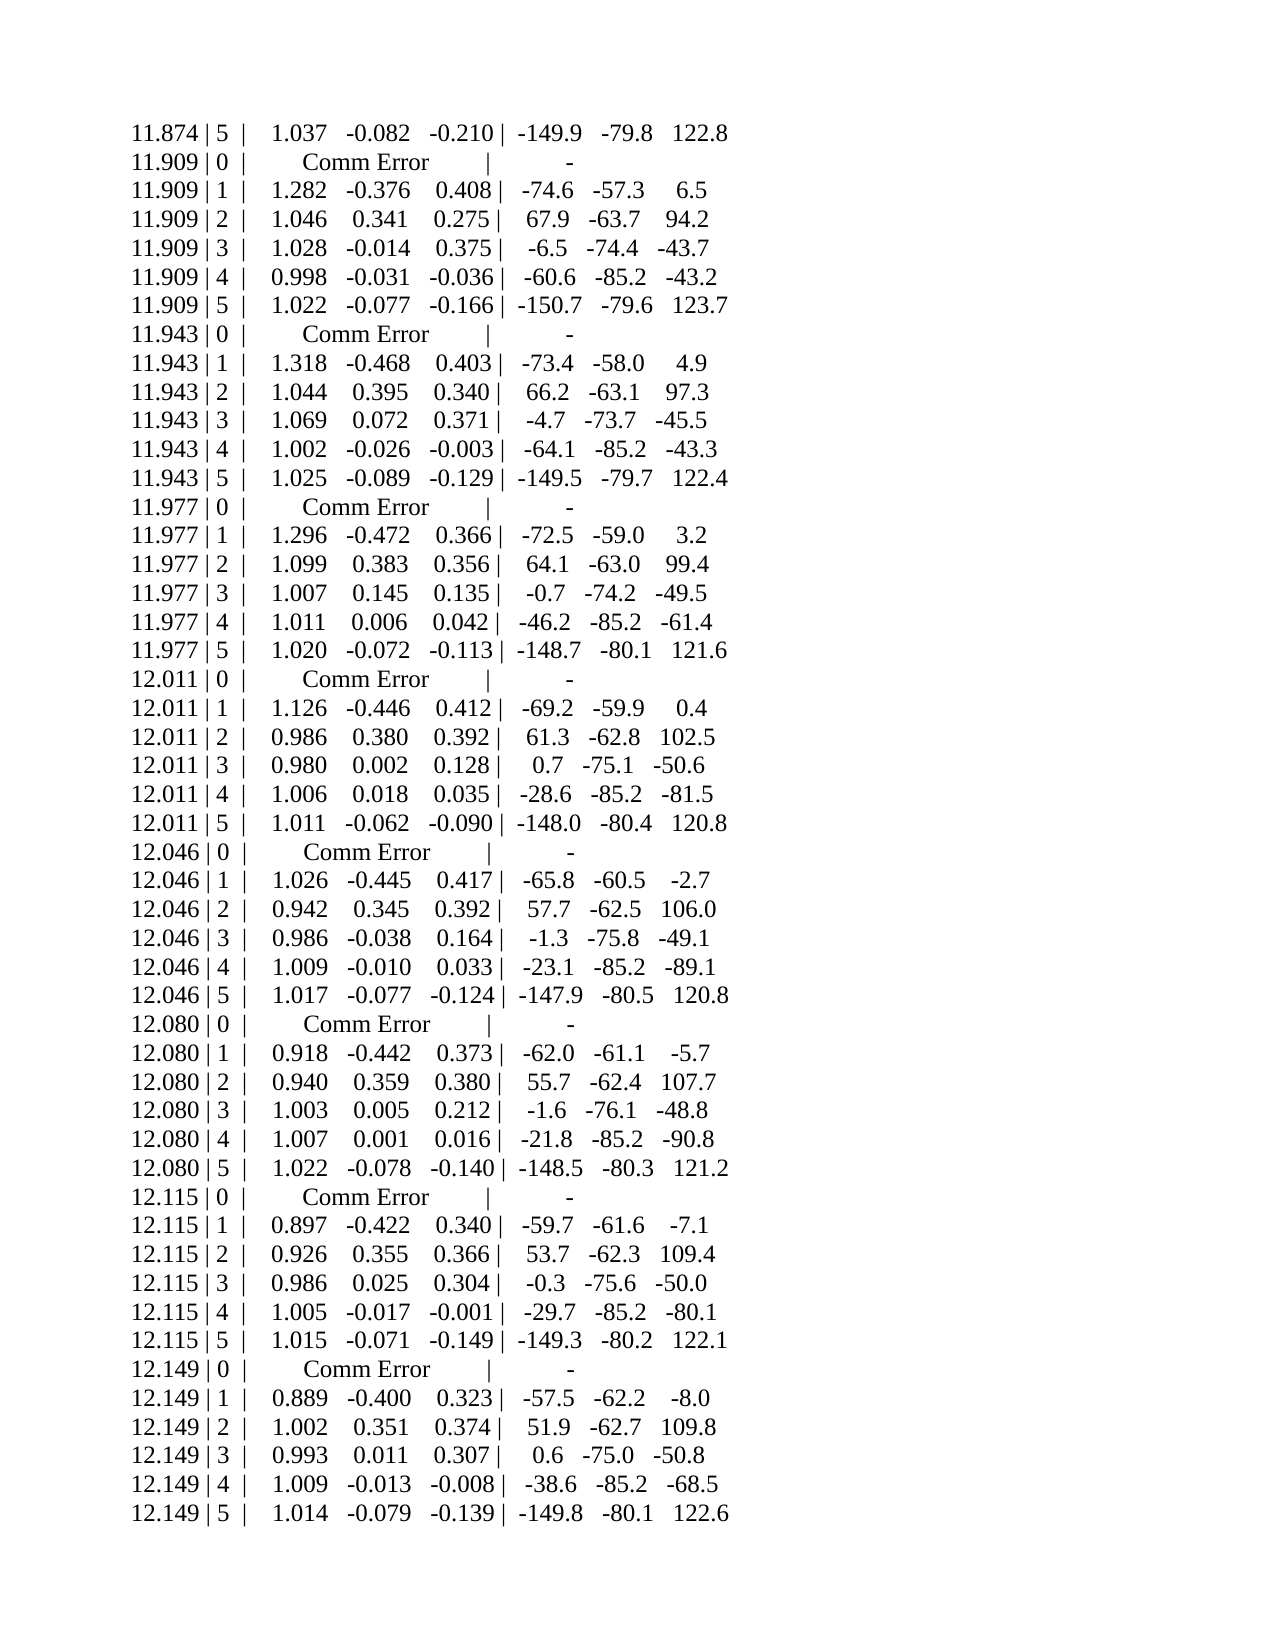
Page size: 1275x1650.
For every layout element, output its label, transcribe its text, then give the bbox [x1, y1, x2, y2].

text 11.977 | 2 | 1.099 0.383 0.356 | 64.1 -63.0 99.4 [118, 549, 1157, 578]
text 12.080 | 4 | 1.007 0.001 0.016 | -21.8 -85.2 -90.8 [118, 1124, 1157, 1153]
text 12.011 | 5 | 1.011 -0.062 -0.090 | -148.0 -80.4 120.8 [118, 808, 1157, 837]
text 12.011 | 0 | Comm Error | - [118, 664, 1157, 693]
text 12.080 | 5 | 1.022 -0.078 -0.140 | -148.5 -80.3 121.2 [118, 1153, 1157, 1182]
text 11.943 | 1 | 1.318 -0.468 0.403 | -73.4 -58.0 4.9 [118, 348, 1157, 377]
text 11.909 | 0 | Comm Error | - [118, 147, 1157, 176]
text 11.943 | 0 | Comm Error | - [118, 319, 1157, 348]
text 12.080 | 3 | 1.003 0.005 0.212 | -1.6 -76.1 -48.8 [118, 1096, 1157, 1124]
text 12.080 | 2 | 0.940 0.359 0.380 | 55.7 -62.4 107.7 [118, 1067, 1157, 1096]
text 12.011 | 4 | 1.006 0.018 0.035 | -28.6 -85.2 -81.5 [118, 779, 1157, 808]
text 12.046 | 0 | Comm Error | - [118, 837, 1157, 866]
text 11.977 | 0 | Comm Error | - [118, 492, 1157, 521]
text 11.909 | 4 | 0.998 -0.031 -0.036 | -60.6 -85.2 -43.2 [118, 262, 1157, 291]
text 12.115 | 0 | Comm Error | - [118, 1182, 1157, 1211]
text 12.046 | 3 | 0.986 -0.038 0.164 | -1.3 -75.8 -49.1 [118, 923, 1157, 952]
text 12.115 | 4 | 1.005 -0.017 -0.001 | -29.7 -85.2 -80.1 [118, 1297, 1157, 1326]
text 12.011 | 1 | 1.126 -0.446 0.412 | -69.2 -59.9 0.4 [118, 693, 1157, 722]
text 12.149 | 1 | 0.889 -0.400 0.323 | -57.5 -62.2 -8.0 [118, 1383, 1157, 1412]
text 11.874 | 5 | 1.037 -0.082 -0.210 | -149.9 -79.8 122.8 [118, 118, 1157, 147]
text 11.909 | 1 | 1.282 -0.376 0.408 | -74.6 -57.3 6.5 [118, 176, 1157, 204]
text 11.943 | 3 | 1.069 0.072 0.371 | -4.7 -73.7 -45.5 [118, 406, 1157, 434]
text 12.080 | 0 | Comm Error | - [118, 1009, 1157, 1038]
text 11.943 | 2 | 1.044 0.395 0.340 | 66.2 -63.1 97.3 [118, 377, 1157, 406]
text 12.011 | 3 | 0.980 0.002 0.128 | 0.7 -75.1 -50.6 [118, 751, 1157, 779]
text 11.909 | 5 | 1.022 -0.077 -0.166 | -150.7 -79.6 123.7 [118, 291, 1157, 319]
text 12.115 | 5 | 1.015 -0.071 -0.149 | -149.3 -80.2 122.1 [118, 1326, 1157, 1354]
text 12.080 | 1 | 0.918 -0.442 0.373 | -62.0 -61.1 -5.7 [118, 1038, 1157, 1067]
text 11.909 | 2 | 1.046 0.341 0.275 | 67.9 -63.7 94.2 [118, 204, 1157, 233]
text 12.011 | 2 | 0.986 0.380 0.392 | 61.3 -62.8 102.5 [118, 722, 1157, 751]
text 12.046 | 1 | 1.026 -0.445 0.417 | -65.8 -60.5 -2.7 [118, 866, 1157, 894]
text 11.977 | 4 | 1.011 0.006 0.042 | -46.2 -85.2 -61.4 [118, 607, 1157, 636]
text 11.977 | 1 | 1.296 -0.472 0.366 | -72.5 -59.0 3.2 [118, 521, 1157, 549]
text 12.149 | 2 | 1.002 0.351 0.374 | 51.9 -62.7 109.8 [118, 1412, 1157, 1441]
text 12.046 | 2 | 0.942 0.345 0.392 | 57.7 -62.5 106.0 [118, 894, 1157, 923]
text 12.149 | 4 | 1.009 -0.013 -0.008 | -38.6 -85.2 -68.5 [118, 1469, 1157, 1498]
text 11.909 | 3 | 1.028 -0.014 0.375 | -6.5 -74.4 -43.7 [118, 233, 1157, 262]
text 12.149 | 5 | 1.014 -0.079 -0.139 | -149.8 -80.1 122.6 [118, 1498, 1157, 1527]
text 11.943 | 4 | 1.002 -0.026 -0.003 | -64.1 -85.2 -43.3 [118, 434, 1157, 463]
text 12.149 | 0 | Comm Error | - [118, 1354, 1157, 1383]
text 11.943 | 5 | 1.025 -0.089 -0.129 | -149.5 -79.7 122.4 [118, 463, 1157, 492]
text 11.977 | 3 | 1.007 0.145 0.135 | -0.7 -74.2 -49.5 [118, 578, 1157, 607]
text 12.115 | 3 | 0.986 0.025 0.304 | -0.3 -75.6 -50.0 [118, 1268, 1157, 1297]
text 12.115 | 1 | 0.897 -0.422 0.340 | -59.7 -61.6 -7.1 [118, 1211, 1157, 1239]
text 12.046 | 5 | 1.017 -0.077 -0.124 | -147.9 -80.5 120.8 [118, 981, 1157, 1009]
text 12.046 | 4 | 1.009 -0.010 0.033 | -23.1 -85.2 -89.1 [118, 952, 1157, 981]
text 12.149 | 3 | 0.993 0.011 0.307 | 0.6 -75.0 -50.8 [118, 1441, 1157, 1469]
text 12.115 | 2 | 0.926 0.355 0.366 | 53.7 -62.3 109.4 [118, 1239, 1157, 1268]
text 11.977 | 5 | 1.020 -0.072 -0.113 | -148.7 -80.1 121.6 [118, 636, 1157, 664]
